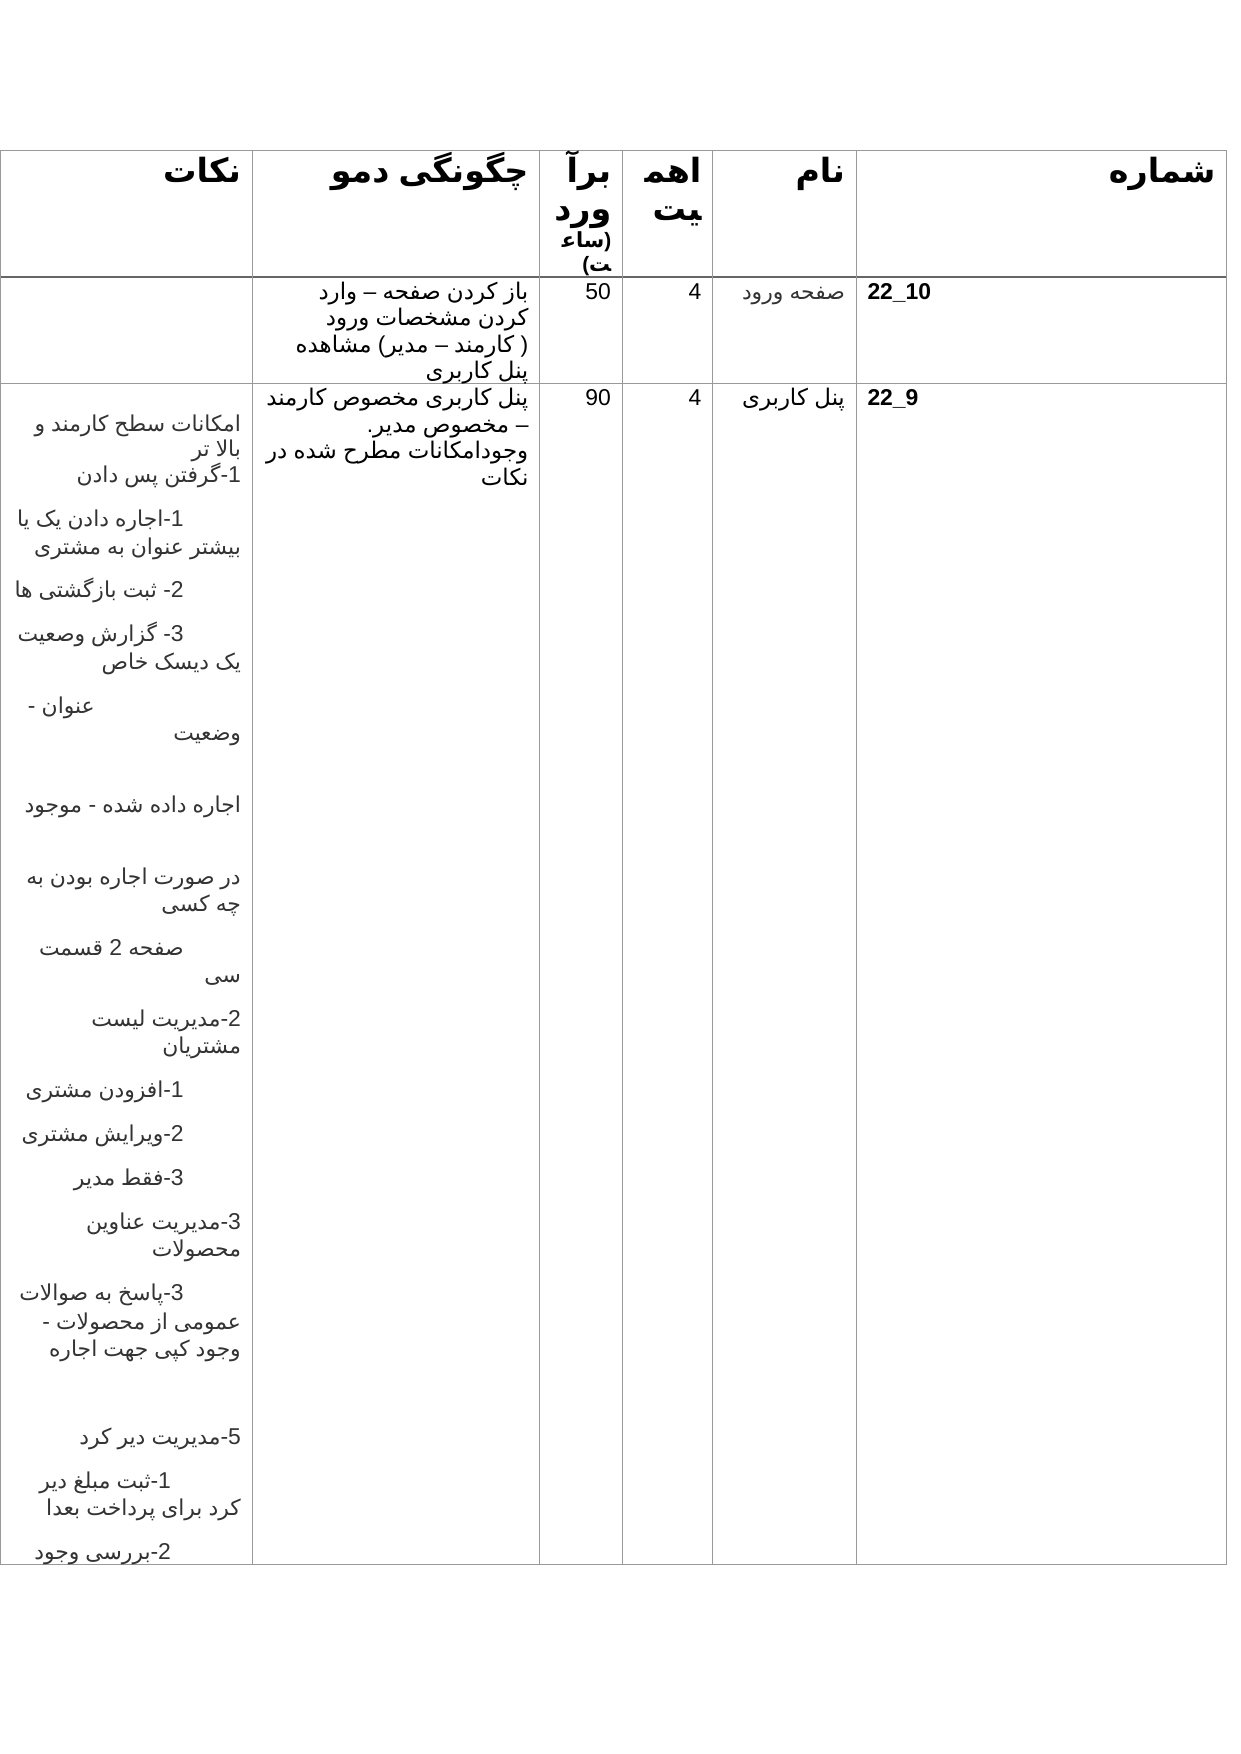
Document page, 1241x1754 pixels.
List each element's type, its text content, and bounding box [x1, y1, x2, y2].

table_header برآورد (ساعت) [540, 151, 622, 276]
table_header نام [713, 151, 856, 276]
table_cell 4 [623, 278, 712, 383]
table_cell باز کردن صفحه – وارد کردن مشخصات ورود ( کارمند – مدیر) مشاهده پنل کاربری [253, 278, 539, 383]
table_header شماره [857, 151, 1226, 276]
table_cell صفحه ورود [713, 278, 856, 383]
table_cell 90 [540, 384, 622, 1564]
table_cell پنل کاربری مخصوص کارمند – مخصوص مدیر. وجودامکانات مطرح شده در نکات [253, 384, 539, 1564]
table_cell 4 [623, 384, 712, 1564]
table_header نکات [1, 151, 252, 276]
table_cell 50 [540, 278, 622, 383]
table_cell امکانات سطح کارمند و بالا تر 1-گرفتن پس دادن 1-اجاره دادن یک یا بیشتر عنوان به مشتری 2- ثبت بازگشتی ها 3- گزارش وصعیت یک دیسک خاص عنوان - وضعیت اجاره داده شده - موجود در صورت اجاره بودن به چه کسی صفحه 2 قسمت سی 2-مدیریت لیست مشتریان 1-افزودن مشتری 2-ویرایش مشتری 3-فقط مدیر 3-مدیریت عناوین محصولات 3-پاسخ به صوالات عمومی از محصولات - وجود کپی جهت اجاره 5-مدیریت دیر کرد 1-ثبت مبلغ دیر کرد برای پرداخت بعدا 2-بررسی وجود دیر کرد 3-ثبت پرداخت دیرکرد 4-توضیح اطلاعات دیرکرد 6-رزرو عنوان 1-ثبت رزرو 2-قرار دادن عنوان در لیست انتظار 3-کنسل کردن رزرو 10-پشتیبان گیری امکانات سطح مدیر 2-مدیریت لیست مشتریان 3-حذف مشتری 3-مدیریت عناوین محصولات 1-افزودن عنوان 2-حذف عنوان 4-مدیریت موجودی 1-افزودن یک یا بیشتر 2-حذف (گم کردن- خراب - نیاز نداشتن) عنوان 7-گذارش مشتری 1-گذارش همه مشتریان 2-گذارش مشتریانی که مهلت تحویلشان فرا رسیده 3-گذارش مشتریانی که یک یا بیشتر بدهی دارند 8-گزارش عناوین 1-نام و اطلاعات پایه دیگر عنوان 2-گذارش گیری کلی (تعداد موجودی - تعداد در انتظار -تعداد اجاره داده شده) 3-گذارش لیست انتظار یک عنوان خاص 9-قوانین متفرقه 1-تنظیم نرخ اجاره گروه (فیلم - بازی) 2-تنظیم مدت اجاره گروه(فیلم -بازی) [1, 384, 252, 1564]
table_header چگونگی دمو [253, 151, 539, 276]
table_cell پنل کاربری [713, 384, 856, 1564]
table_header اهمیت [623, 151, 712, 276]
table_cell 22_9 [857, 384, 1226, 1564]
table_cell [1, 278, 252, 383]
table_cell 22_10 [857, 278, 1226, 383]
